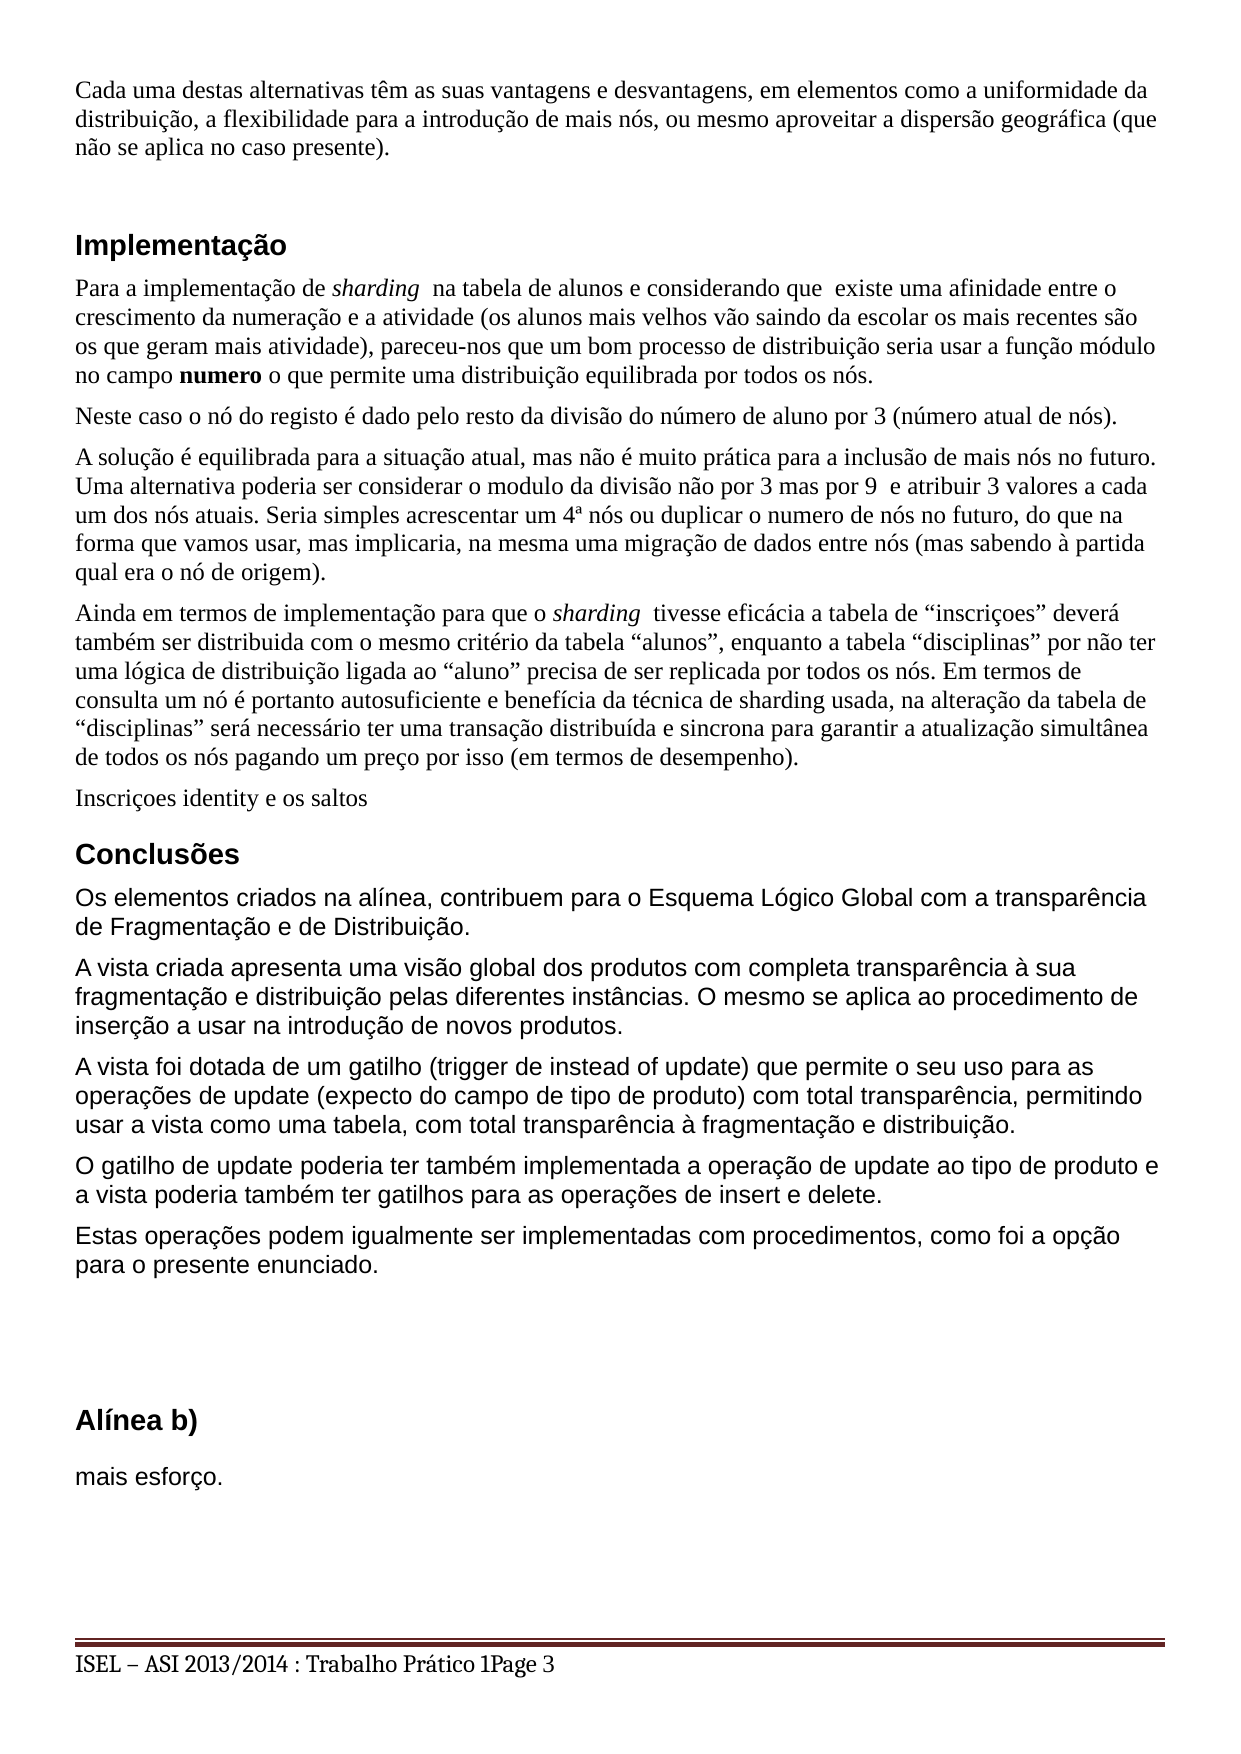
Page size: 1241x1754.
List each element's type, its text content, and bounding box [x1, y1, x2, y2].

subtitle Conclusões [75, 837, 1165, 871]
text Cada uma destas alternativas têm as suas vantagens e desvantagens, em elementos como a uniformidade da distribuição, a flexibilidade para a introdução de mais nós, ou mesmo aproveitar a dispersão geográfica (que não se aplica no caso presente). [75, 75, 1165, 161]
text A vista foi dotada de um gatilho (trigger de instead of update) que permite o seu uso para as operações de update (expecto do campo de tipo de produto) com total transparência, permitindo usar a vista como uma tabela, com total transparência à fragmentação e distribuição. [75, 1052, 1165, 1138]
text mais esforço. [75, 1462, 1165, 1490]
text Neste caso o nó do registo é dado pelo resto da divisão do número de aluno por 3 (número atual de nós). [75, 401, 1165, 430]
text Estas operações podem igualmente ser implementadas com procedimentos, como foi a opção para o presente enunciado. [75, 1221, 1165, 1278]
text Inscriçoes identity e os saltos [75, 783, 1165, 812]
text Os elementos criados na alínea, contribuem para o Esquema Lógico Global com a transparência de Fragmentação e de Distribuição. [75, 883, 1165, 941]
subtitle Implementação [75, 227, 1165, 261]
text O gatilho de update poderia ter também implementada a operação de update ao tipo de produto e a vista poderia também ter gatilhos para as operações de insert e delete. [75, 1151, 1165, 1208]
text Ainda em termos de implementação para que o sharding tivesse eficácia a tabela de “inscriçoes” deverá também ser distribuida com o mesmo critério da tabela “alunos”, enquanto a tabela “disciplinas” por não ter uma lógica de distribuição ligada ao “aluno” precisa de ser replicada por todos os nós. Em termos de consulta um nó é portanto autosuficiente e benefícia da técnica de sharding usada, na alteração da tabela de “disciplinas” será necessário ter uma transação distribuída e sincrona para garantir a atualização simultânea de todos os nós pagando um preço por isso (em termos de desempenho). [75, 598, 1165, 771]
text A vista criada apresenta uma visão global dos produtos com completa transparência à sua fragmentação e distribuição pelas diferentes instâncias. O mesmo se aplica ao procedimento de inserção a usar na introdução de novos produtos. [75, 953, 1165, 1039]
text A solução é equilibrada para a situação atual, mas não é muito prática para a inclusão de mais nós no futuro. Uma alternativa poderia ser considerar o modulo da divisão não por 3 mas por 9 e atribuir 3 valores a cada um dos nós atuais. Seria simples acrescentar um 4ª nós ou duplicar o numero de nós no futuro, do que na forma que vamos usar, mas implicaria, na mesma uma migração de dados entre nós (mas sabendo à partida qual era o nó de origem). [75, 442, 1165, 586]
text Para a implementação de sharding na tabela de alunos e considerando que existe uma afinidade entre o crescimento da numeração e a atividade (os alunos mais velhos vão saindo da escolar os mais recentes são os que geram mais atividade), pareceu-nos que um bom processo de distribuição seria usar a função módulo no campo numero o que permite uma distribuição equilibrada por todos os nós. [75, 273, 1165, 388]
subtitle Alínea b) [75, 1403, 1165, 1437]
